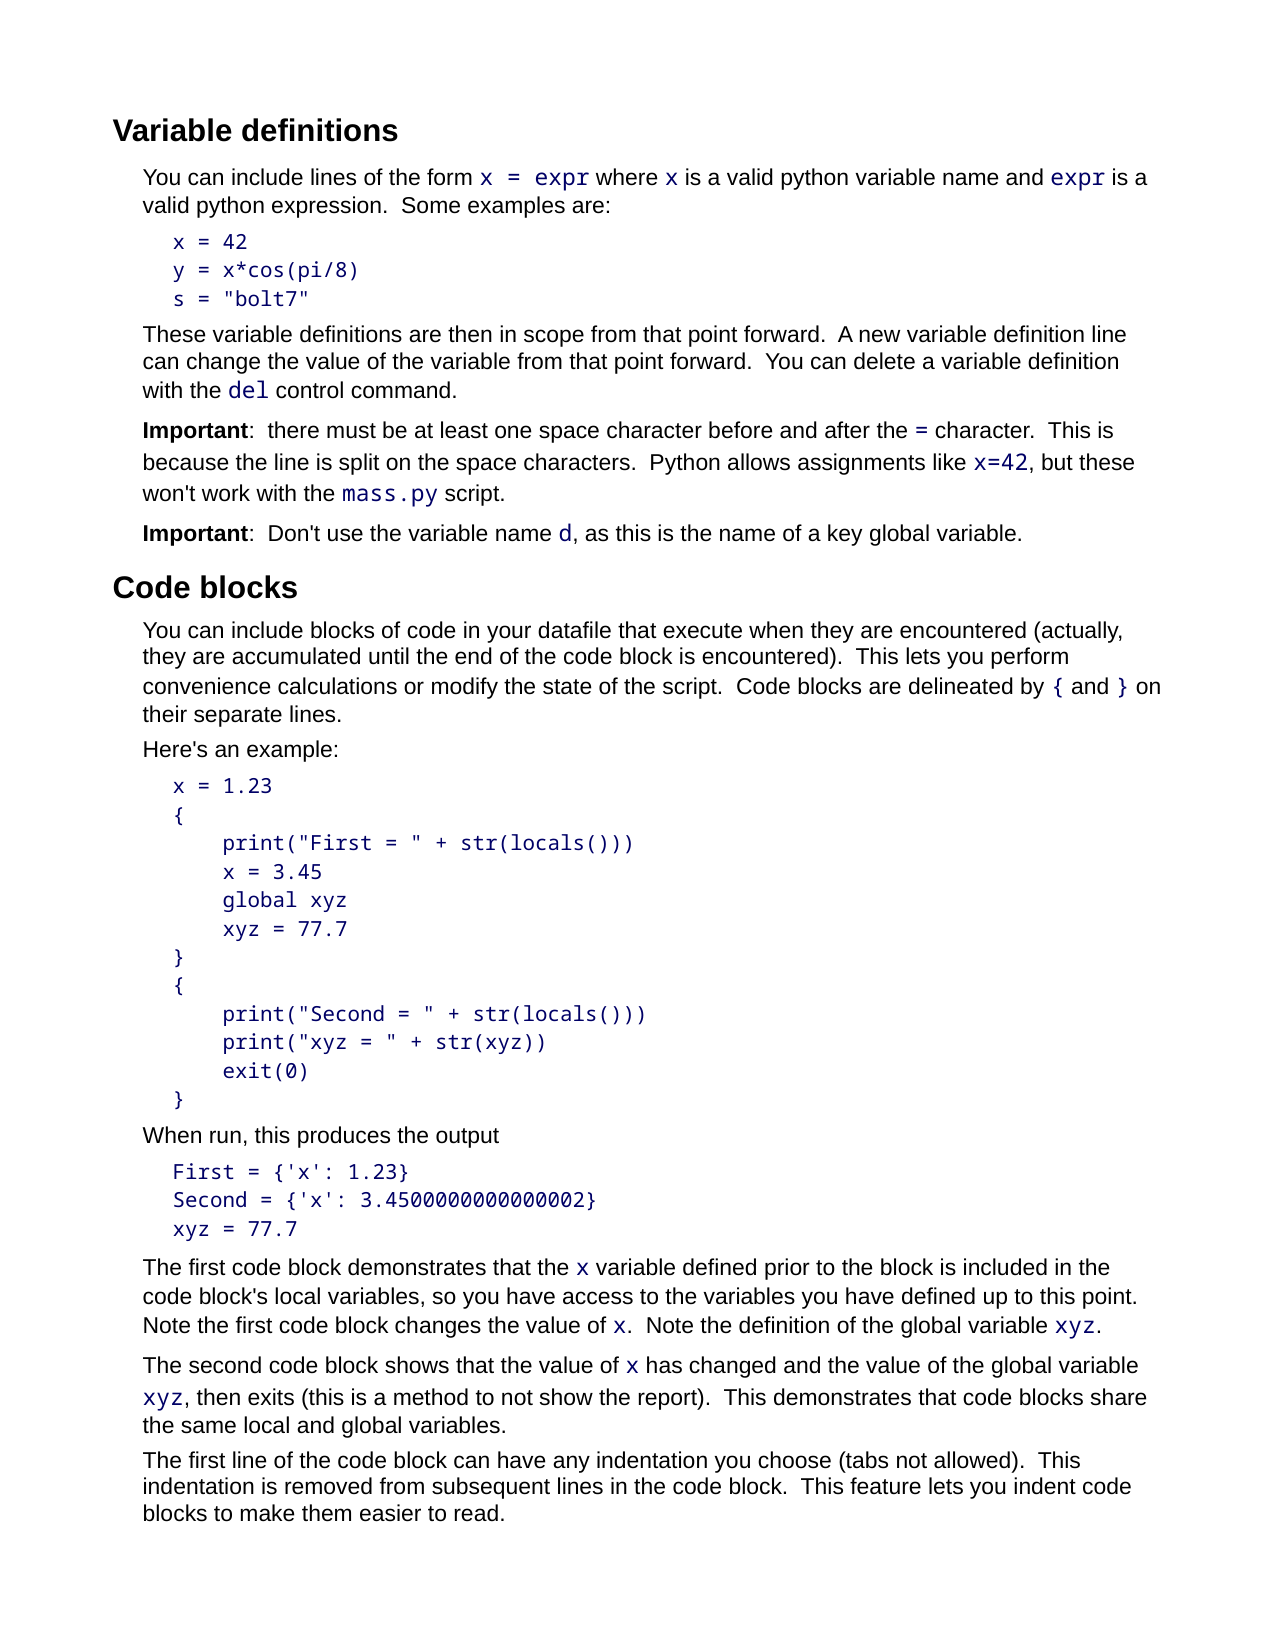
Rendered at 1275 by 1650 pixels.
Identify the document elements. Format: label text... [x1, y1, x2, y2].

subtitle Code blocks [112, 569, 1162, 605]
text x = 42 [172, 227, 1162, 255]
text Here's an example: [142, 736, 1162, 763]
text } [172, 1084, 1162, 1113]
text When run, this produces the output [142, 1122, 1162, 1148]
text y = x*cos(pi/8) [172, 255, 1162, 284]
text global xyz [172, 885, 1162, 914]
text You can include lines of the form x = expr where x is a valid python variable name and expr is a valid python expression. Some examples are: [142, 160, 1162, 218]
text Important: there must be at least one space character before and after the = character. This is because the line is split on the space characters. Python allows assignments like x=42, but these won't work with the mass.py script. [142, 414, 1162, 508]
subtitle Variable definitions [112, 112, 1162, 148]
text Important: Don't use the variable name d, as this is the name of a key global variable. [142, 517, 1162, 548]
text s = "bolt7" [172, 284, 1162, 312]
text First = {'x': 1.23} [172, 1157, 1162, 1186]
text x = 3.45 [172, 857, 1162, 885]
text These variable definitions are then in scope from that point forward. A new variable definition line can change the value of the variable from that point forward. You can delete a variable definition with the del control command. [142, 321, 1162, 405]
text Second = {'x': 3.4500000000000002} [172, 1186, 1162, 1214]
text x = 1.23 [172, 772, 1162, 800]
text exit(0) [172, 1056, 1162, 1084]
text The first code block demonstrates that the x variable defined prior to the block is included in the code block's local variables, so you have access to the variables you have defined up to this point. Note the first code block changes the value of x. Note the definition of the global variable xyz. [142, 1251, 1162, 1340]
text { [172, 800, 1162, 828]
text xyz = 77.7 [172, 914, 1162, 942]
text } [172, 942, 1162, 971]
text print("xyz = " + str(xyz)) [172, 1027, 1162, 1056]
text The first line of the code block can have any indentation you choose (tabs not allowed). This indentation is removed from subsequent lines in the code block. This feature lets you indent code blocks to make them easier to read. [142, 1447, 1162, 1526]
text You can include blocks of code in your datafile that execute when they are encountered (actually, they are accumulated until the end of the code block is encountered). This lets you perform convenience calculations or modify the state of the script. Code blocks are delineated by { and } on their separate lines. [142, 617, 1162, 727]
text print("Second = " + str(locals())) [172, 999, 1162, 1027]
text { [172, 971, 1162, 999]
text print("First = " + str(locals())) [172, 828, 1162, 857]
text The second code block shows that the value of x has changed and the value of the global variable xyz, then exits (this is a method to not show the report). This demonstrates that code blocks share the same local and global variables. [142, 1349, 1162, 1438]
text xyz = 77.7 [172, 1214, 1162, 1242]
